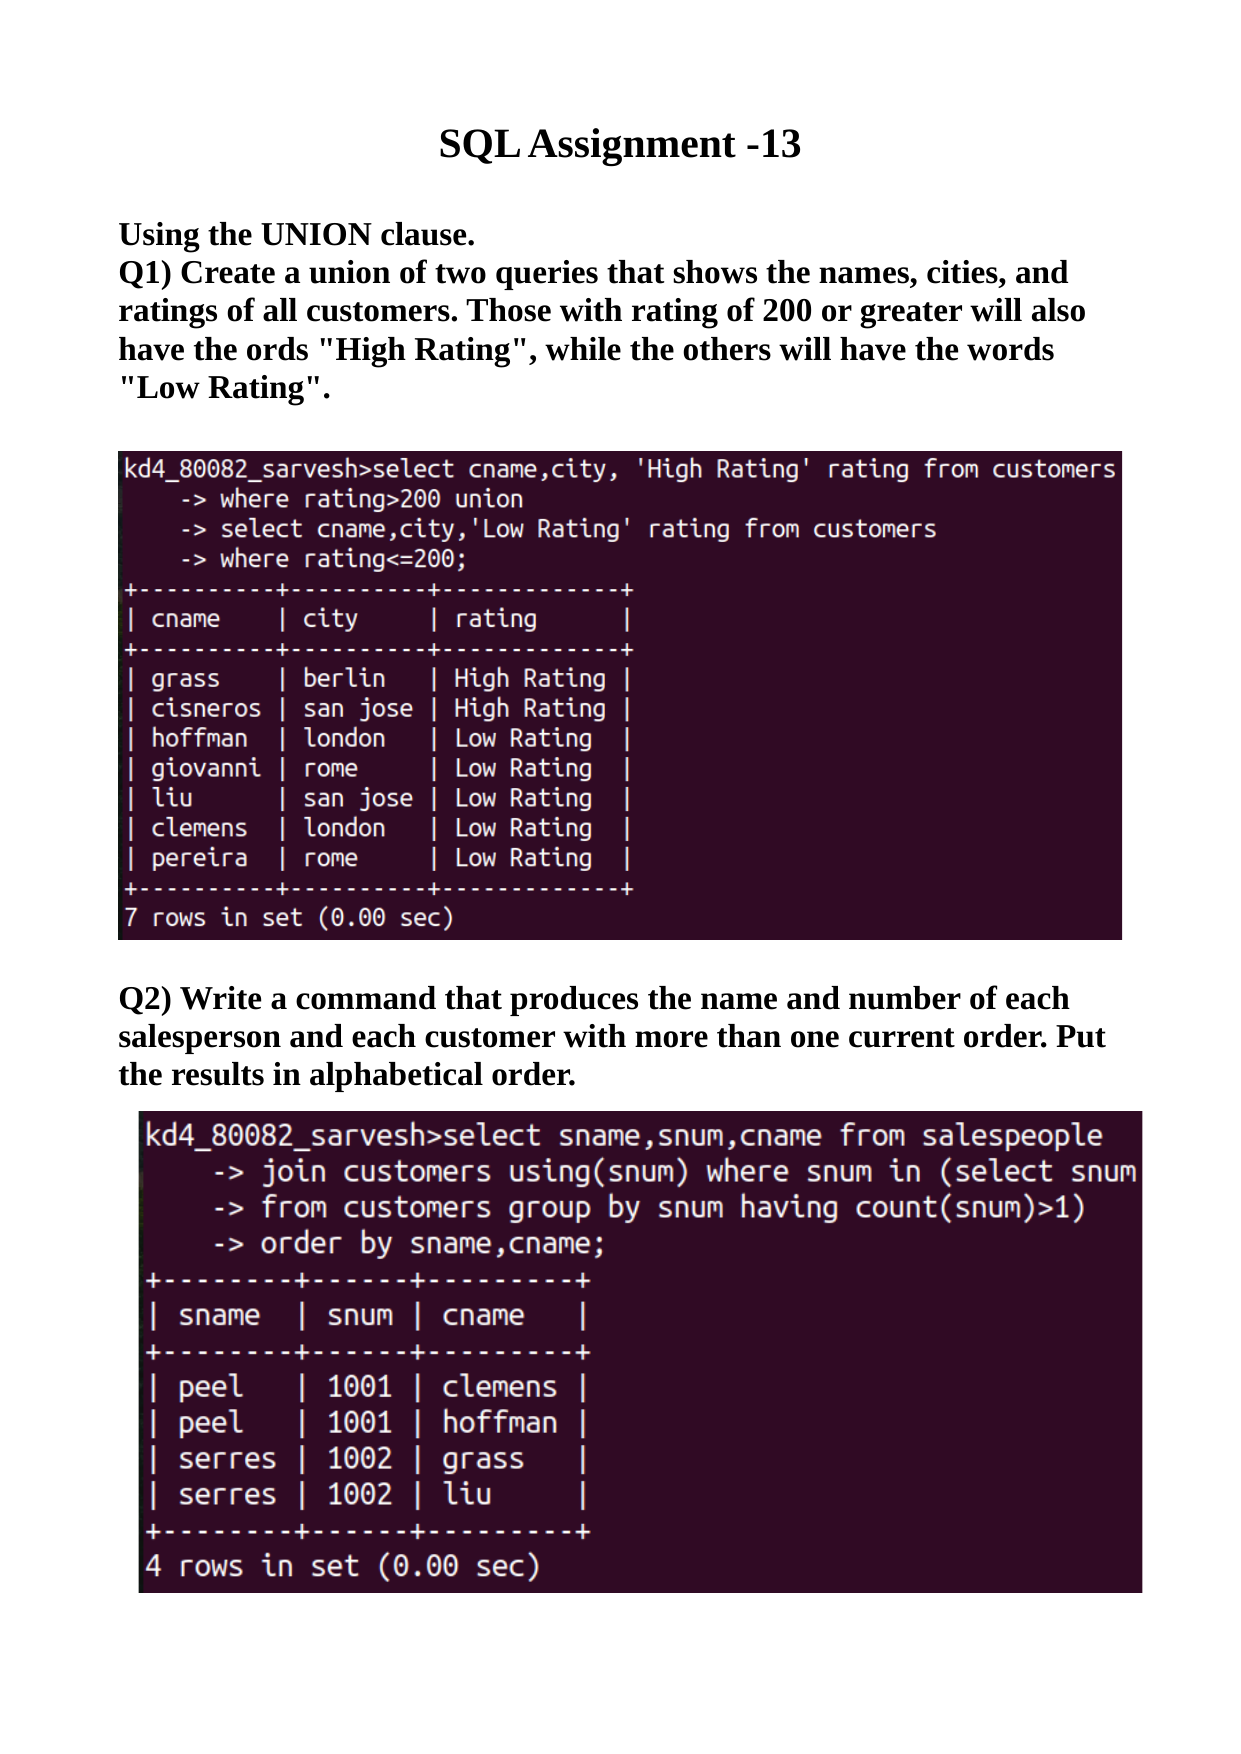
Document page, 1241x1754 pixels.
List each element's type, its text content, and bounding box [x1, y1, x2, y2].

text Using the UNION clause. [118, 214, 1122, 252]
text SQL Assignment -13 [118, 118, 1122, 166]
text Q2) Write a command that produces the name and number of each salesperson and each customer with more than one current order. Put the results in alphabetical order. [118, 978, 1122, 1093]
picture [138, 1111, 1143, 1593]
text Q1) Create a union of two queries that shows the names, cities, and ratings of all customers. Those with rating of 200 or greater will also have the ords "High Rating", while the others will have the words "Low Rating". [118, 252, 1122, 406]
picture [118, 451, 1123, 940]
